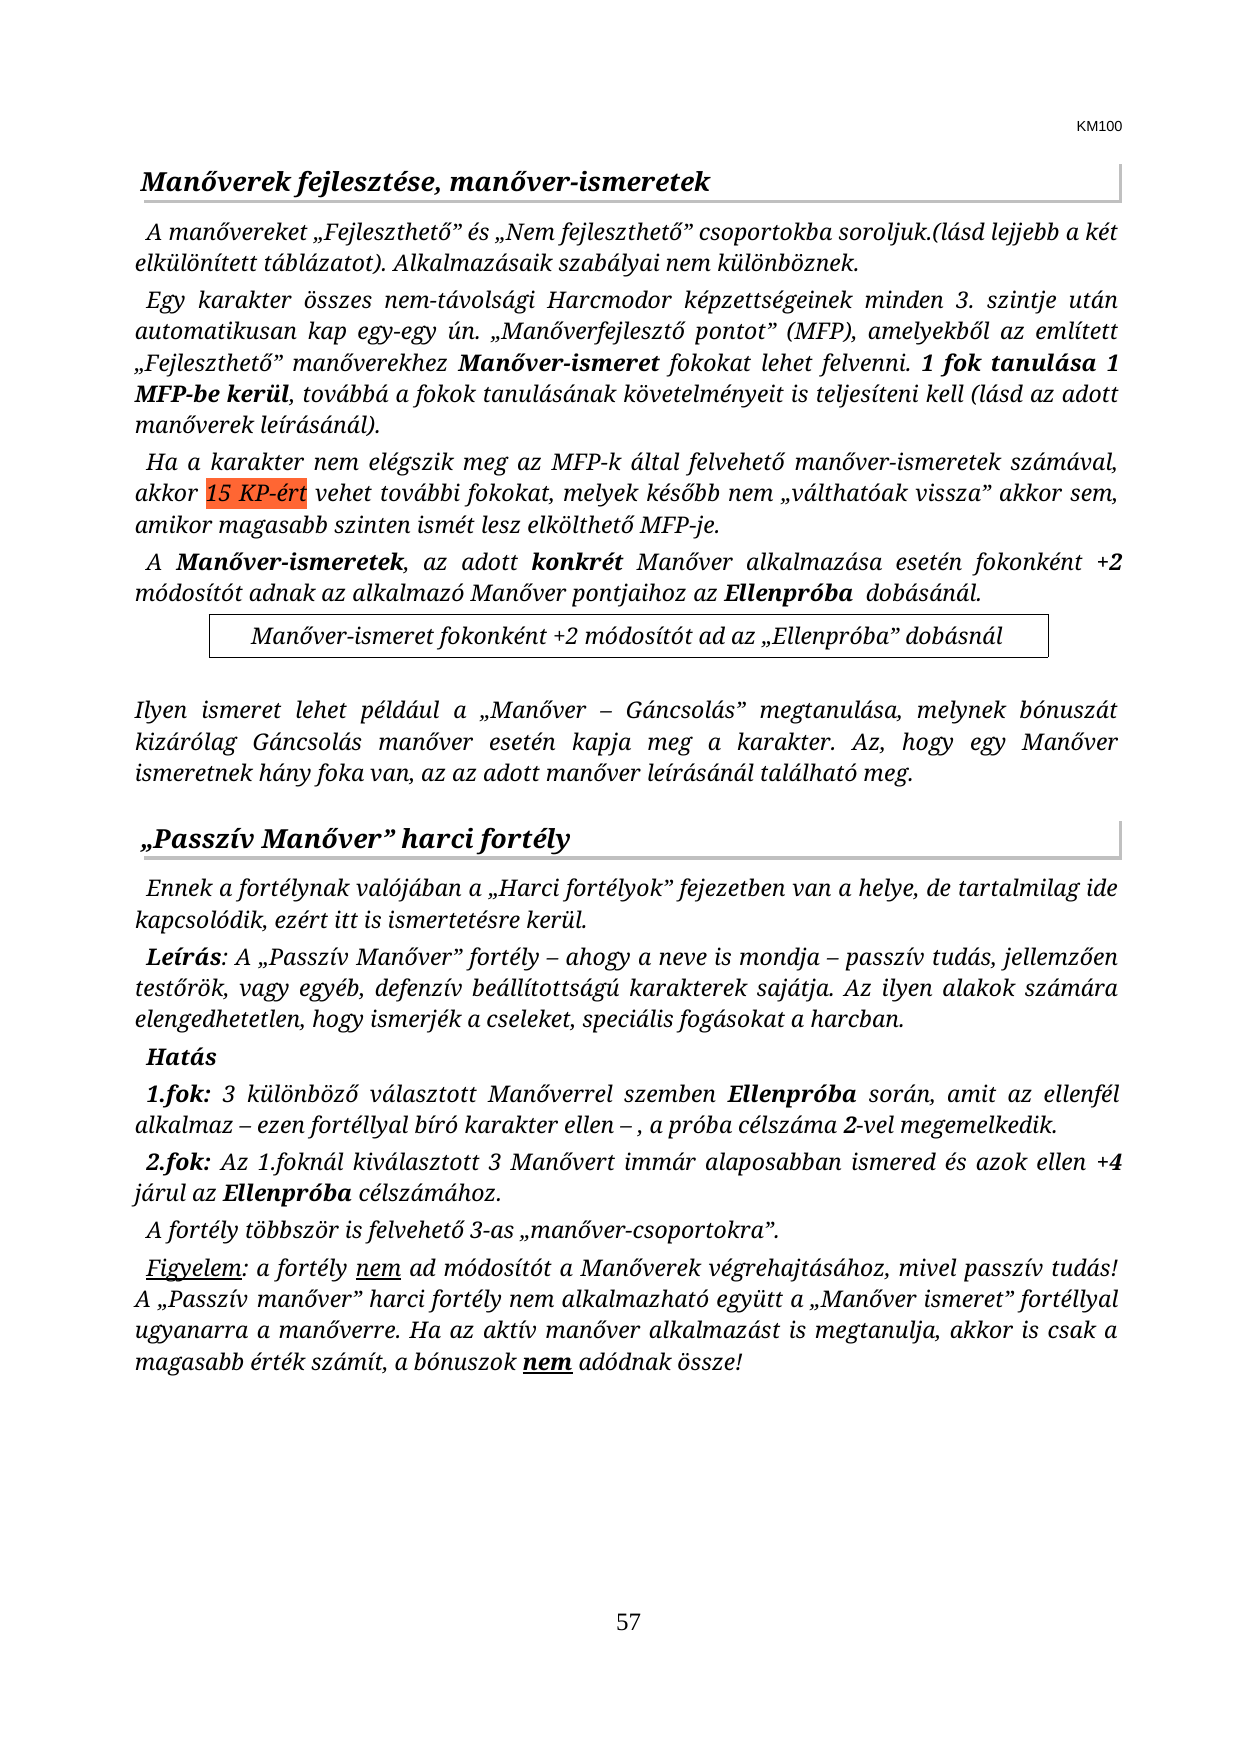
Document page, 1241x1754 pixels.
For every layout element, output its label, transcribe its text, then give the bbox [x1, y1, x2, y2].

text Egy karakter összes nem-távolsági Harcmodor képzettségeinek minden 3. szintje után automatikusan kap egy-egy ún. „Manőverfejlesztő pontot” (MFP), amelyekből az említett „Fejleszthető” manőverekhez Manőver-ismeret fokokat lehet felvenni. 1 fok tanulása 1 MFP-be kerül, továbbá a fokok tanulásának követelményeit is teljesíteni kell (lásd az adott manőverek leírásánál). [134, 284, 1122, 440]
text 2.fok: Az 1.foknál kiválasztott 3 Manővert immár alaposabban ismered és azok ellen +4 járul az Ellenpróba célszámához. [134, 1146, 1122, 1208]
text 1.fok: 3 különböző választott Manőverrel szemben Ellenpróba során, amit az ellenfél alkalmaz – ezen fortéllyal bíró karakter ellen – , a próba célszáma 2-vel megemelkedik. [134, 1078, 1122, 1140]
subtitle Manőverek fejlesztése, manőver-ismeretek [140, 164, 1118, 199]
table_header Manőver-ismeret fokonként +2 módosítót ad az „Ellenpróba” dobásnál [210, 615, 1048, 657]
text Ennek a fortélynak valójában a „Harci fortélyok” fejezetben van a helye, de tartalmilag ide kapcsolódik, ezért itt is ismertetésre kerül. [134, 872, 1122, 935]
text A manővereket „Fejleszthető” és „Nem fejleszthető” csoportokba soroljuk.(lásd lejjebb a két elkülönített táblázatot). Alkalmazásaik szabályai nem különböznek. [134, 216, 1122, 278]
text Ilyen ismeret lehet például a „Manőver – Gáncsolás” megtanulása, melynek bónuszát kizárólag Gáncsolás manőver esetén kapja meg a karakter. Az, hogy egy Manőver ismeretnek hány foka van, az az adott manőver leírásánál található meg. [134, 694, 1122, 788]
text A fortély többször is felvehető 3-as „manőver-csoportokra”. [134, 1214, 1122, 1246]
text Ha a karakter nem elégszik meg az MFP-k által felvehető manőver-ismeretek számával, akkor 15 KP-ért vehet további fokokat, melyek később nem „válthatóak vissza” akkor sem, amikor magasabb szinten ismét lesz elkölthető MFP-je. [134, 446, 1122, 540]
text Hatás [134, 1040, 1122, 1072]
text Figyelem: a fortély nem ad módosítót a Manőverek végrehajtásához, mivel passzív tudás! A „Passzív manőver” harci fortély nem alkalmazható együtt a „Manőver ismeret” fortéllyal ugyanarra a manőverre. Ha az aktív manőver alkalmazást is megtanulja, akkor is csak a magasabb érték számít, a bónuszok nem adódnak össze! [134, 1252, 1122, 1377]
text Leírás: A „Passzív Manőver” fortély – ahogy a neve is mondja – passzív tudás, jellemzően testőrök, vagy egyéb, defenzív beállítottságú karakterek sajátja. Az ilyen alakok számára elengedhetetlen, hogy ismerjék a cseleket, speciális fogásokat a harcban. [134, 941, 1122, 1034]
subtitle „Passzív Manőver” harci fortély [140, 821, 1118, 856]
text A Manőver-ismeretek, az adott konkrét Manőver alkalmazása esetén fokonként +2 módosítót adnak az alkalmazó Manőver pontjaihoz az Ellenpróba dobásánál. [134, 546, 1122, 608]
